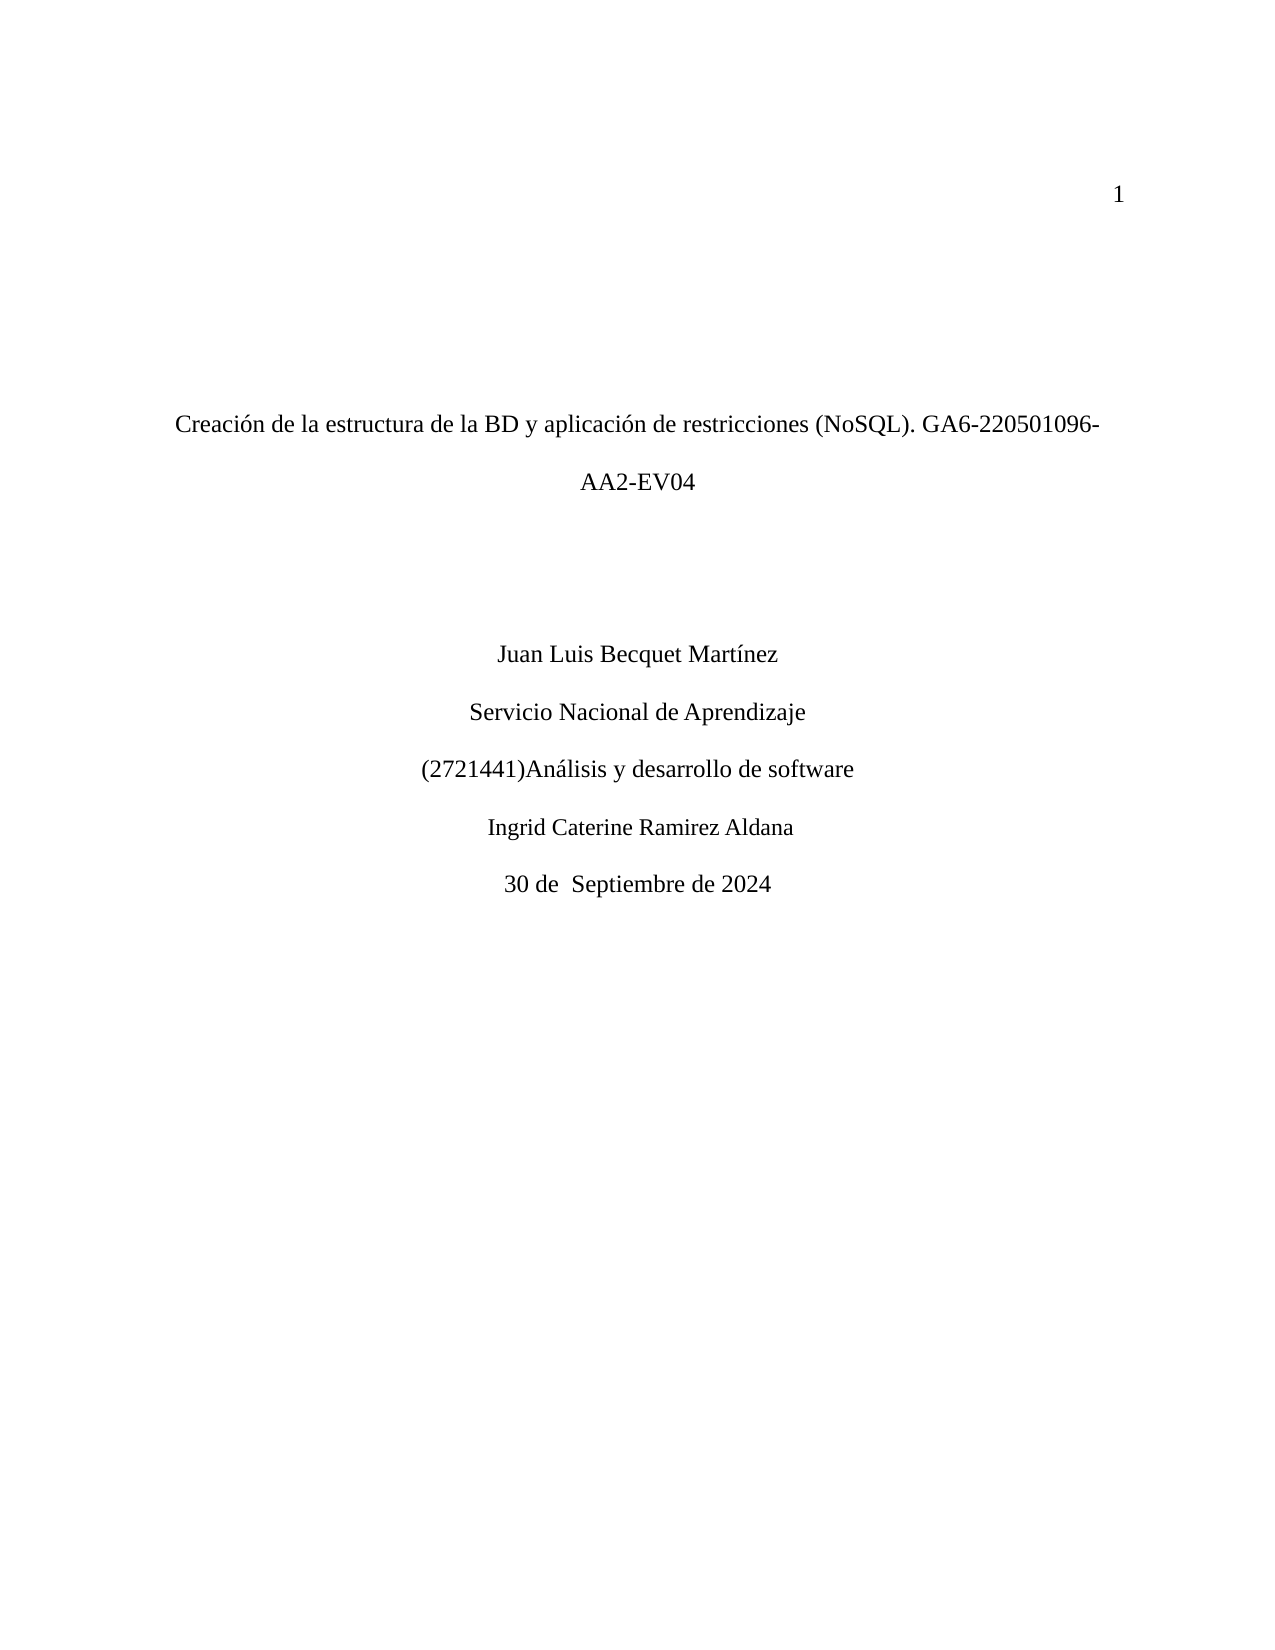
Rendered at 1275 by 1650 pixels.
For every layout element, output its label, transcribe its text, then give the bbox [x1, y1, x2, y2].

text Juan Luis Becquet Martínez [150, 639, 1125, 668]
text Servicio Nacional de Aprendizaje [150, 697, 1125, 726]
text 30 de Septiembre de 2024 [150, 869, 1125, 898]
text (2721441)Análisis y desarrollo de software [150, 754, 1125, 783]
text Ingrid Caterine Ramirez Aldana [150, 812, 1125, 841]
text Creación de la estructura de la BD y aplicación de restricciones (NoSQL). GA6-220501096-AA2-EV04 [150, 409, 1125, 496]
